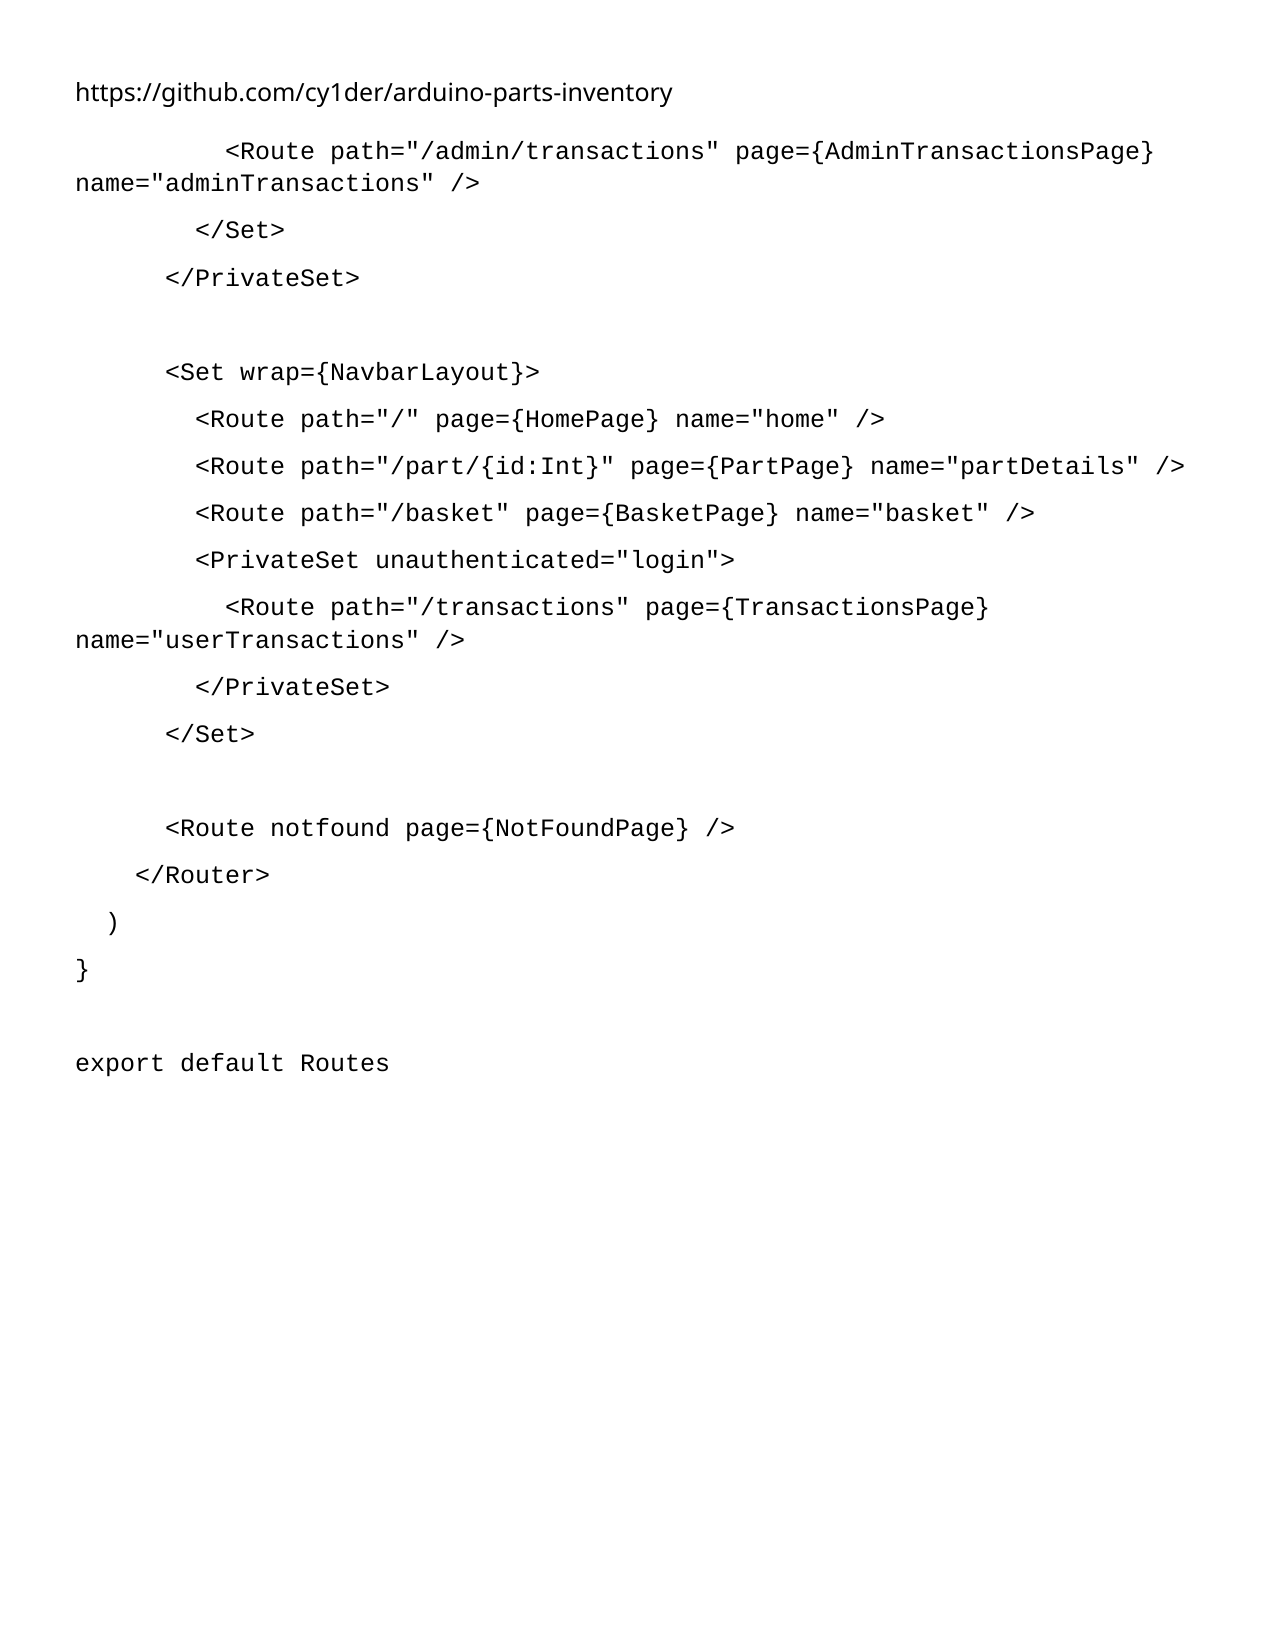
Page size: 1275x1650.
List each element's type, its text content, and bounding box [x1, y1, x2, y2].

text <Set wrap={NavbarLayout}> [75, 359, 1200, 388]
text <Route notfound page={NotFoundPage} /> [75, 816, 1200, 844]
text <Route path="/transactions" page={TransactionsPage} name="userTransactions" /> [75, 595, 1200, 656]
text } [75, 957, 1200, 985]
text </Set> [75, 721, 1200, 750]
text </PrivateSet> [75, 674, 1200, 703]
text </PrivateSet> [75, 265, 1200, 293]
text <PrivateSet unauthenticated="login"> [75, 548, 1200, 576]
text <Route path="/admin/transactions" page={AdminTransactionsPage} name="adminTransactions" /> [75, 138, 1200, 199]
text </Router> [75, 863, 1200, 891]
text </Set> [75, 218, 1200, 246]
text <Route path="/basket" page={BasketPage} name="basket" /> [75, 501, 1200, 529]
text <Route path="/part/{id:Int}" page={PartPage} name="partDetails" /> [75, 453, 1200, 482]
text <Route path="/" page={HomePage} name="home" /> [75, 406, 1200, 435]
text export default Routes [75, 1051, 1200, 1079]
text ) [75, 910, 1200, 938]
